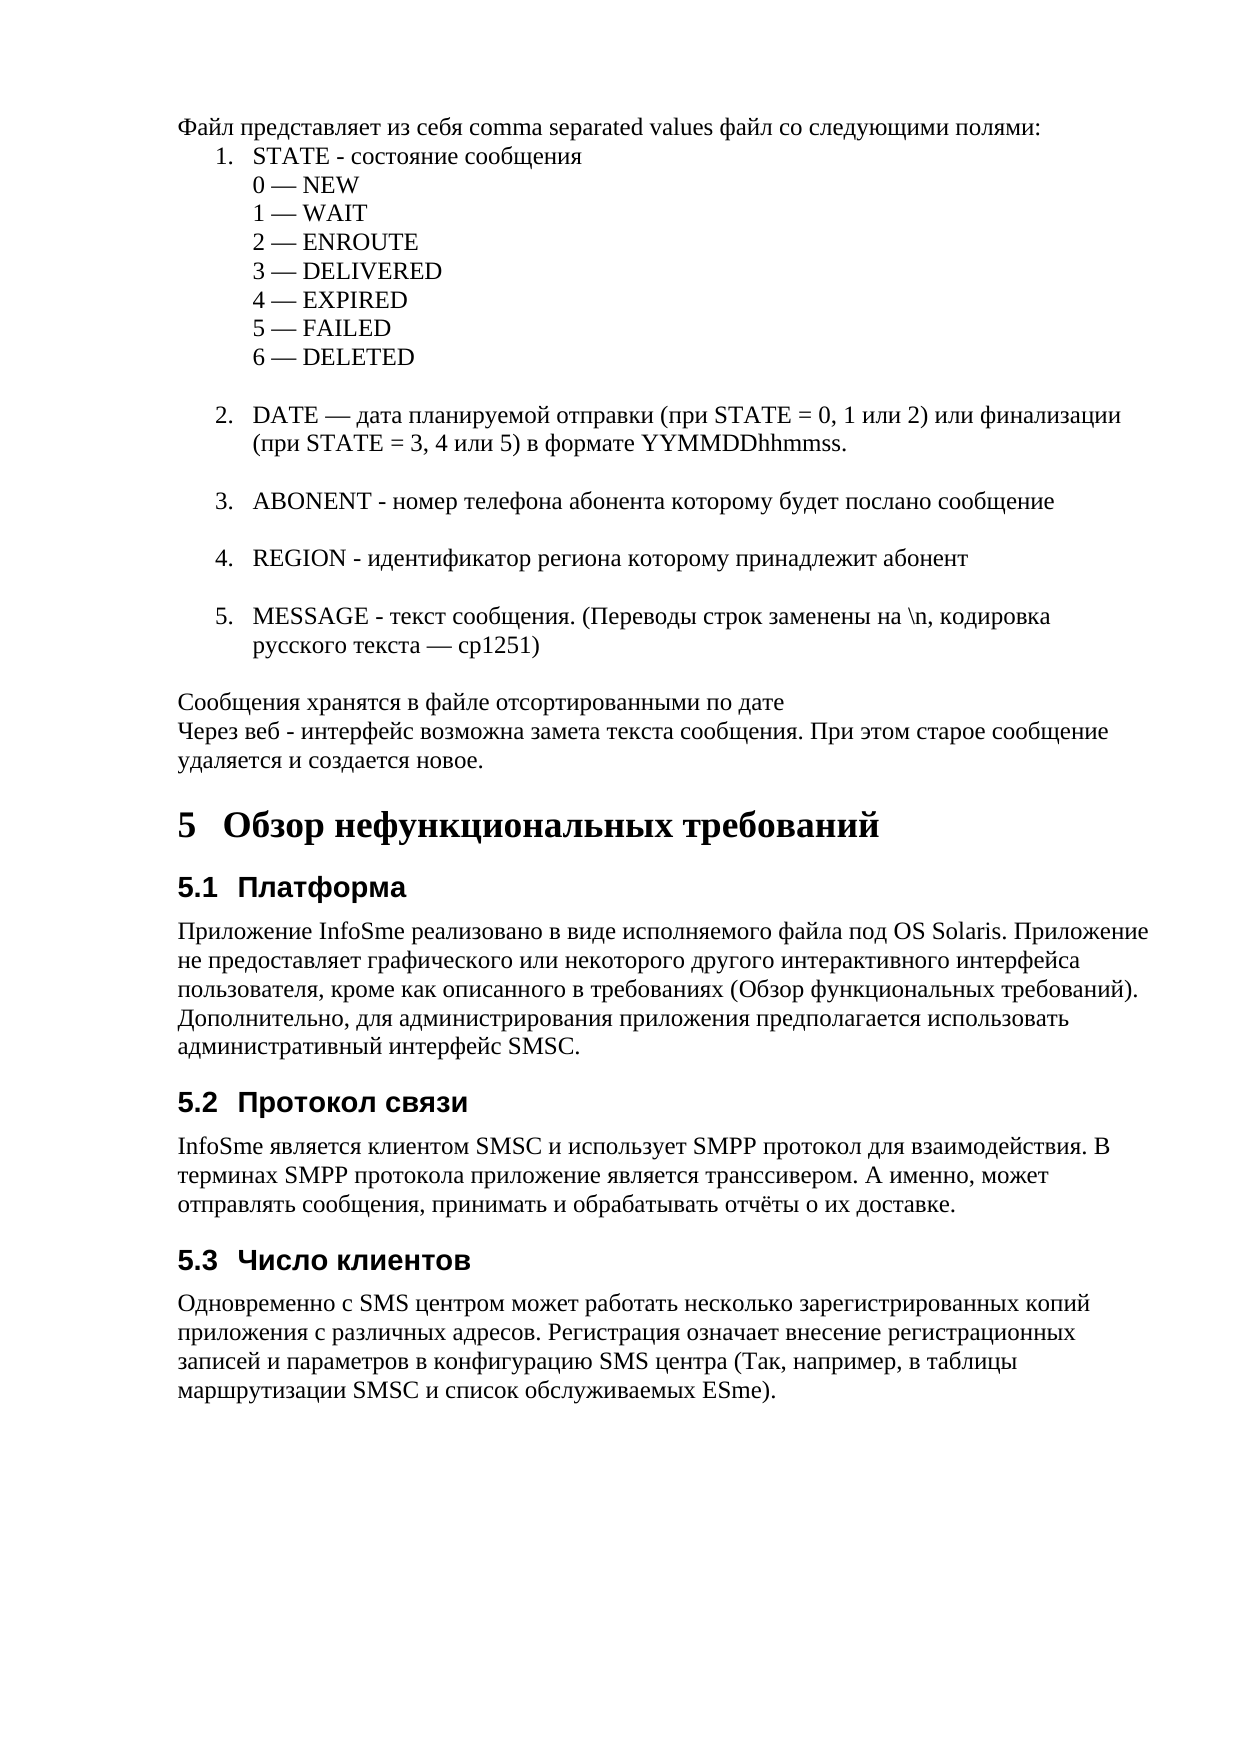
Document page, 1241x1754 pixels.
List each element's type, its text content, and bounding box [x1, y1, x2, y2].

list REGION - идентификатор региона которому принадлежит абонент [215, 543, 1152, 601]
subtitle Платформа [177, 870, 1152, 904]
list 0 — NEW [215, 170, 1152, 198]
list MESSAGE - текст сообщения. (Переводы строк заменены на \n, кодировка русского текста — cp1251) [215, 601, 1152, 658]
list ABONENT - номер телефона абонента которому будет послано сообщение [215, 486, 1152, 543]
subtitle Обзор нефункциональных требований [177, 802, 1152, 845]
text Через веб - интерфейс возможна замета текста сообщения. При этом старое сообщение удаляется и создается новое. [177, 716, 1152, 773]
text ﻿ [177, 773, 1152, 802]
list STATE - состояние сообщения [215, 141, 1152, 170]
list DATE — дата планируемой отправки (при STATE = 0, 1 или 2) или финализации (при STATE = 3, 4 или 5) в формате YYMMDDhhmmss. [215, 400, 1152, 457]
subtitle Протокол связи [177, 1085, 1152, 1119]
text InfoSme является клиентом SMSC и использует SMPP протокол для взаимодействия. В терминах SMPP протокола приложение является транссивером. А именно, может отправлять сообщения, принимать и обрабатывать отчёты о их доставке. [177, 1131, 1152, 1217]
list 2 — ENROUTE 3 — DELIVERED 4 — EXPIRED 5 — FAILED 6 — DELETED [215, 227, 1152, 371]
text Сообщения хранятся в файле отсортированными по дате [177, 658, 1152, 716]
text ﻿Файл представляет из себя comma separated values файл со следующими полями: [177, 112, 1152, 141]
text Приложение InfoSme реализовано в виде исполняемого файла под OS Solaris. Приложение не предоставляет графического или некоторого другого интерактивного интерфейса пользователя, кроме как описанного в требованиях (Обзор функциональных требований). Дополнительно, для администрирования приложения предполагается использовать административный интерфейс SMSC. [177, 916, 1152, 1060]
text Одновременно с SMS центром может работать несколько зарегистрированных копий приложения с различных адресов. Регистрация означает внесение регистрационных записей и параметров в конфигурацию SMS центра (Так, например, в таблицы маршрутизации SMSC и список обслуживаемых ESme). [177, 1288, 1152, 1403]
subtitle Число клиентов [177, 1242, 1152, 1276]
list 1 — WAIT [215, 198, 1152, 227]
